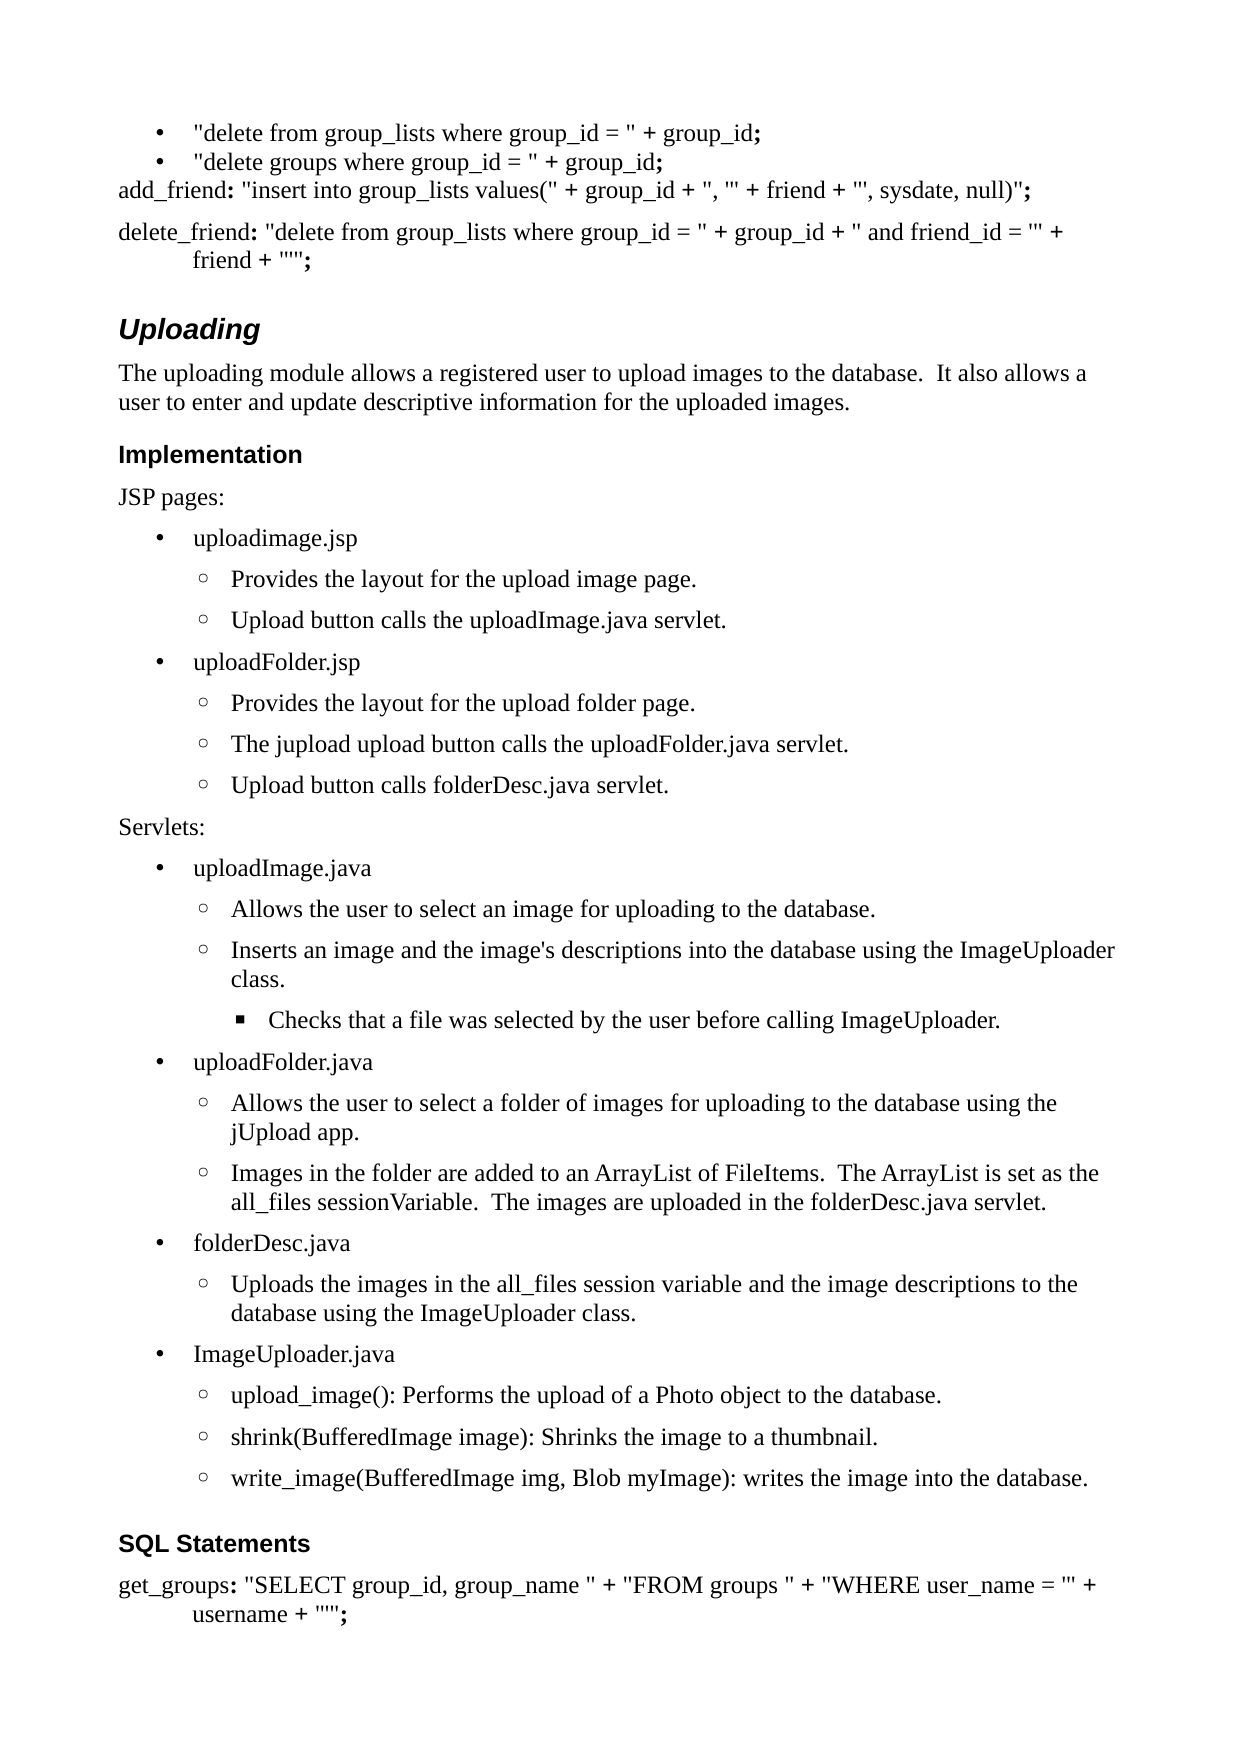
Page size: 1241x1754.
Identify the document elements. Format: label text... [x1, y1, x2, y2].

list Upload button calls folderDesc.java servlet. [193, 770, 1122, 799]
list Images in the folder are added to an ArrayList of FileItems. The ArrayList is set as the all_files sessionVariable. The images are uploaded in the folderDesc.java servlet. [193, 1158, 1122, 1215]
list Uploads the images in the all_files session variable and the image descriptions to the database using the ImageUploader class. [193, 1269, 1122, 1327]
text Servlets: [118, 812, 1122, 840]
list uploadImage.java [156, 853, 1122, 882]
list Allows the user to select an image for uploading to the database. [193, 894, 1122, 923]
list write_image(BufferedImage img, Blob myImage): writes the image into the database. [193, 1463, 1122, 1492]
subtitle Uploading [118, 312, 1122, 345]
list shrink(BufferedImage image): Shrinks the image to a thumbnail. [193, 1422, 1122, 1450]
text JSP pages: [118, 482, 1122, 510]
list uploadFolder.java [156, 1047, 1122, 1075]
list Allows the user to select a folder of images for uploading to the database using the jUpload app. [193, 1088, 1122, 1145]
list Provides the layout for the upload image page. [193, 564, 1122, 593]
subtitle Implementation [118, 440, 1122, 469]
list upload_image(): Performs the upload of a Photo object to the database. [193, 1380, 1122, 1409]
list Provides the layout for the upload folder page. [193, 688, 1122, 717]
list "delete from group_lists where group_id = " + group_id; [156, 118, 1122, 147]
list uploadFolder.jsp [156, 647, 1122, 675]
list "delete groups where group_id = " + group_id; [156, 147, 1122, 176]
list The jupload upload button calls the uploadFolder.java servlet. [193, 729, 1122, 758]
text The uploading module allows a registered user to upload images to the database. It also allows a user to enter and update descriptive information for the uploaded images. [118, 358, 1122, 415]
list uploadimage.jsp [156, 523, 1122, 552]
list Inserts an image and the image's descriptions into the database using the ImageUploader class. [193, 935, 1122, 993]
list folderDesc.java [156, 1228, 1122, 1257]
text delete_friend: "delete from group_lists where group_id = " + group_id + " and friend_id = '" + friend + "'"; [118, 217, 1122, 274]
list Upload button calls the uploadImage.java servlet. [193, 605, 1122, 634]
text add_friend: "insert into group_lists values(" + group_id + ", '" + friend + "', sysdate, null)"; [118, 176, 1122, 204]
list Checks that a file was selected by the user before calling ImageUploader. [231, 1005, 1122, 1034]
list ImageUploader.java [156, 1339, 1122, 1368]
subtitle SQL Statements [118, 1529, 1122, 1558]
text get_groups: "SELECT group_id, group_name " + "FROM groups " + "WHERE user_name = '" + username + "'"; [118, 1570, 1122, 1628]
